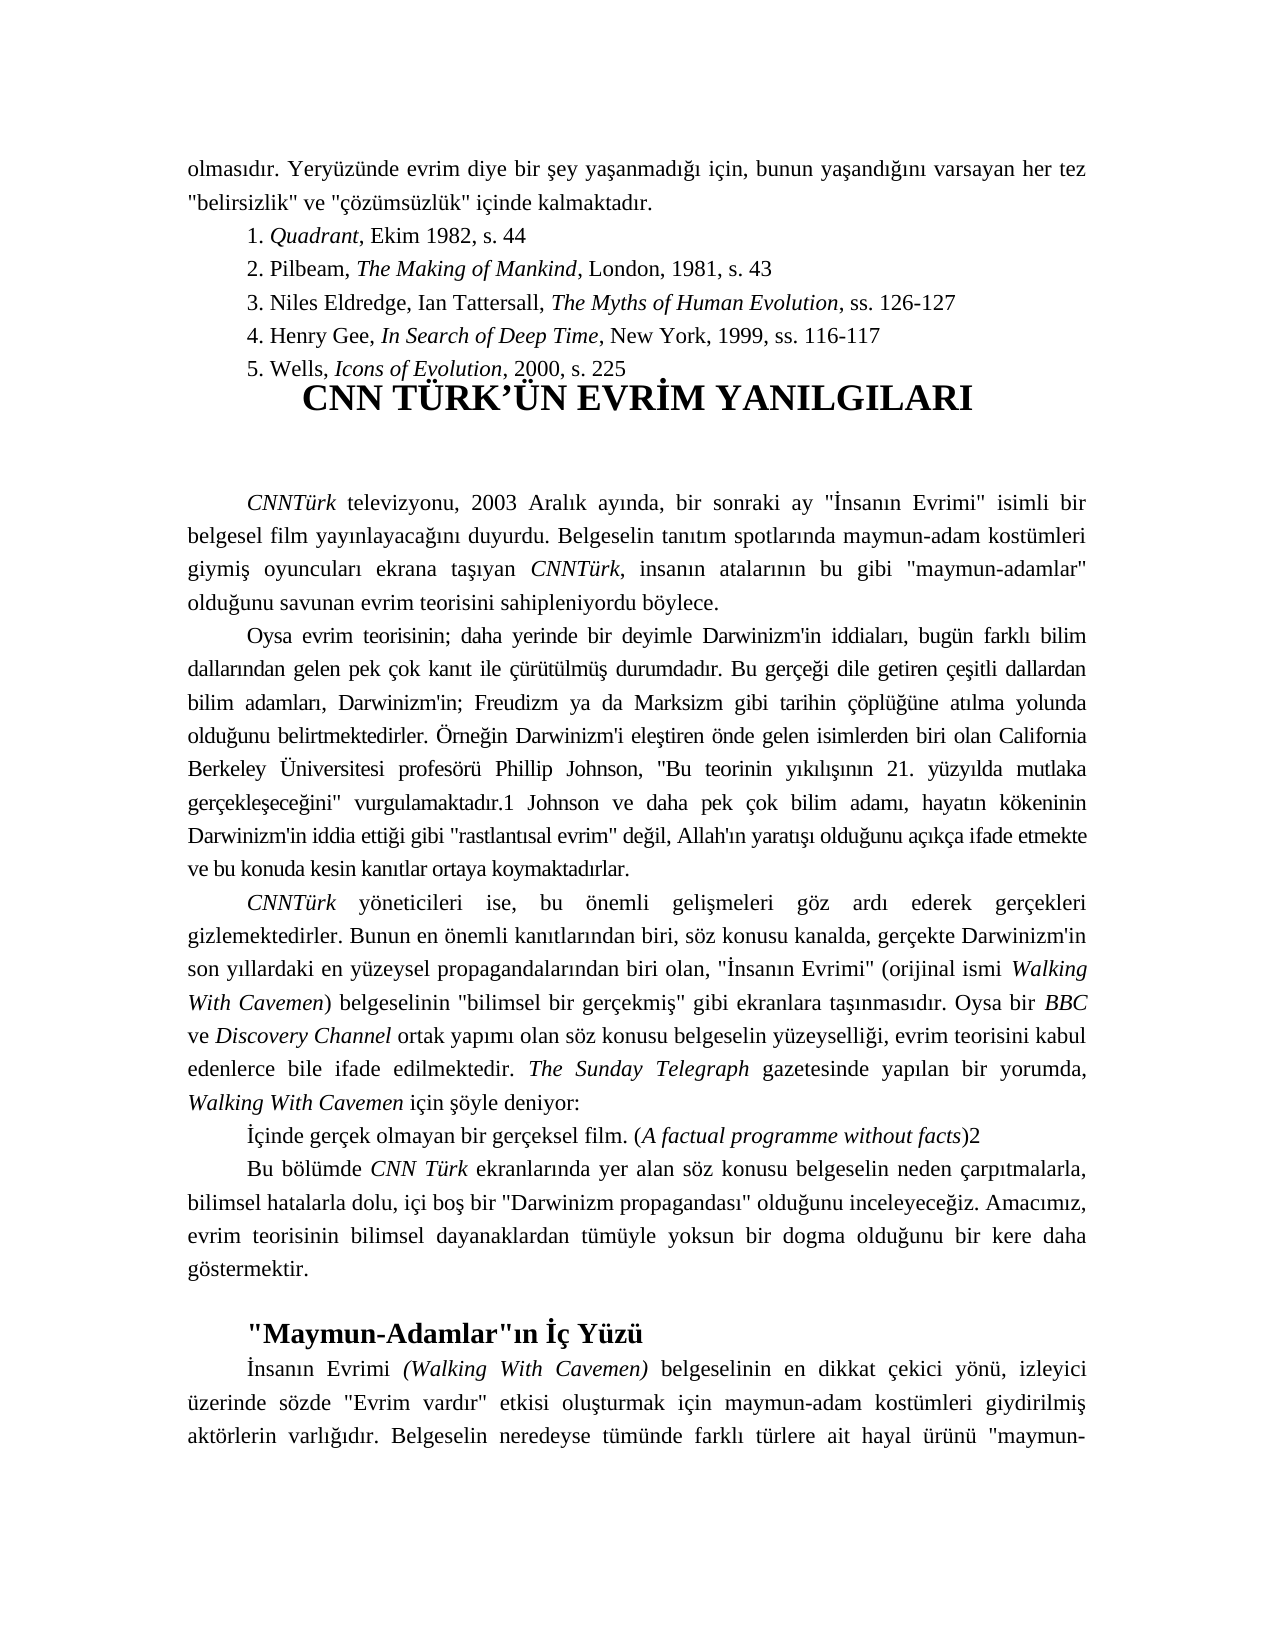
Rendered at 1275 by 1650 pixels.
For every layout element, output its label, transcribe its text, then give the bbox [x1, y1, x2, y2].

text 5. Wells, Icons of Evolution, 2000, s. 225 [187, 350, 1087, 383]
text Oysa evrim teorisinin; daha yerinde bir deyimle Darwinizm'in iddiaları, bugün farklı bilim dallarından gelen pek çok kanıt ile çürütülmüş durumdadır. Bu gerçeği dile getiren çeşitli dallardan bilim adamları, Darwinizm'in; Freudizm ya da Marksizm gibi tarihin çöplüğüne atılma yolunda olduğunu belirtmektedirler. Örneğin Darwinizm'i eleştiren önde gelen isimlerden biri olan California Berkeley Üniversitesi profesörü Phillip Johnson, "Bu teorinin yıkılışının 21. yüzyılda mutlaka gerçekleşeceğini" vurgulamaktadır.1 Johnson ve daha pek çok bilim adamı, hayatın kökeninin Darwinizm'in iddia ettiği gibi "rastlantısal evrim" değil, Allah'ın yaratışı olduğunu açıkça ifade etmekte ve bu konuda kesin kanıtlar ortaya koymaktadırlar. [187, 617, 1087, 883]
text İçinde gerçek olmayan bir gerçeksel film. (A factual programme without facts)2 [187, 1117, 1087, 1150]
text olmasıdır. Yeryüzünde evrim diye bir şey yaşanmadığı için, bunun yaşandığını varsayan her tez "belirsizlik" ve "çözümsüzlük" içinde kalmaktadır. [187, 150, 1087, 217]
text "Maymun-Adamlar"ın İç Yüzü [187, 1317, 1087, 1350]
text 2. Pilbeam, The Making of Mankind, London, 1981, s. 43 [187, 250, 1087, 283]
text CNNTürk televizyonu, 2003 Aralık ayında, bir sonraki ay "İnsanın Evrimi" isimli bir belgesel film yayınlayacağını duyurdu. Belgeselin tanıtım spotlarında maymun-adam kostümleri giymiş oyuncuları ekrana taşıyan CNNTürk, insanın atalarının bu gibi "maymun-adamlar" olduğunu savunan evrim teorisini sahipleniyordu böylece. [187, 483, 1087, 617]
text 1. Quadrant, Ekim 1982, s. 44 [187, 217, 1087, 250]
subtitle CNN TÜRK’ÜN EVRİM YANILGILARI [187, 383, 1087, 417]
text 4. Henry Gee, In Search of Deep Time, New York, 1999, ss. 116-117 [187, 317, 1087, 350]
text Bu bölümde CNN Türk ekranlarında yer alan söz konusu belgeselin neden çarpıtmalarla, bilimsel hatalarla dolu, içi boş bir "Darwinizm propagandası" olduğunu inceleyeceğiz. Amacımız, evrim teorisinin bilimsel dayanaklardan tümüyle yoksun bir dogma olduğunu bir kere daha göstermektir. [187, 1150, 1087, 1283]
text 3. Niles Eldredge, Ian Tattersall, The Myths of Human Evolution, ss. 126-127 [187, 283, 1087, 317]
text İnsanın Evrimi (Walking With Cavemen) belgeselinin en dikkat çekici yönü, izleyici üzerinde sözde "Evrim vardır" etkisi oluşturmak için maymun-adam kostümleri giydirilmiş aktörlerin varlığıdır. Belgeselin neredeyse tümünde farklı türlere ait hayal ürünü "maymun- [187, 1350, 1087, 1450]
text CNNTürk yöneticileri ise, bu önemli gelişmeleri göz ardı ederek gerçekleri gizlemektedirler. Bunun en önemli kanıtlarından biri, söz konusu kanalda, gerçekte Darwinizm'in son yıllardaki en yüzeysel propagandalarından biri olan, "İnsanın Evrimi" (orijinal ismi Walking With Cavemen) belgeselinin "bilimsel bir gerçekmiş" gibi ekranlara taşınmasıdır. Oysa bir BBC ve Discovery Channel ortak yapımı olan söz konusu belgeselin yüzeyselliği, evrim teorisini kabul edenlerce bile ifade edilmektedir. The Sunday Telegraph gazetesinde yapılan bir yorumda, Walking With Cavemen için şöyle deniyor: [187, 883, 1087, 1117]
